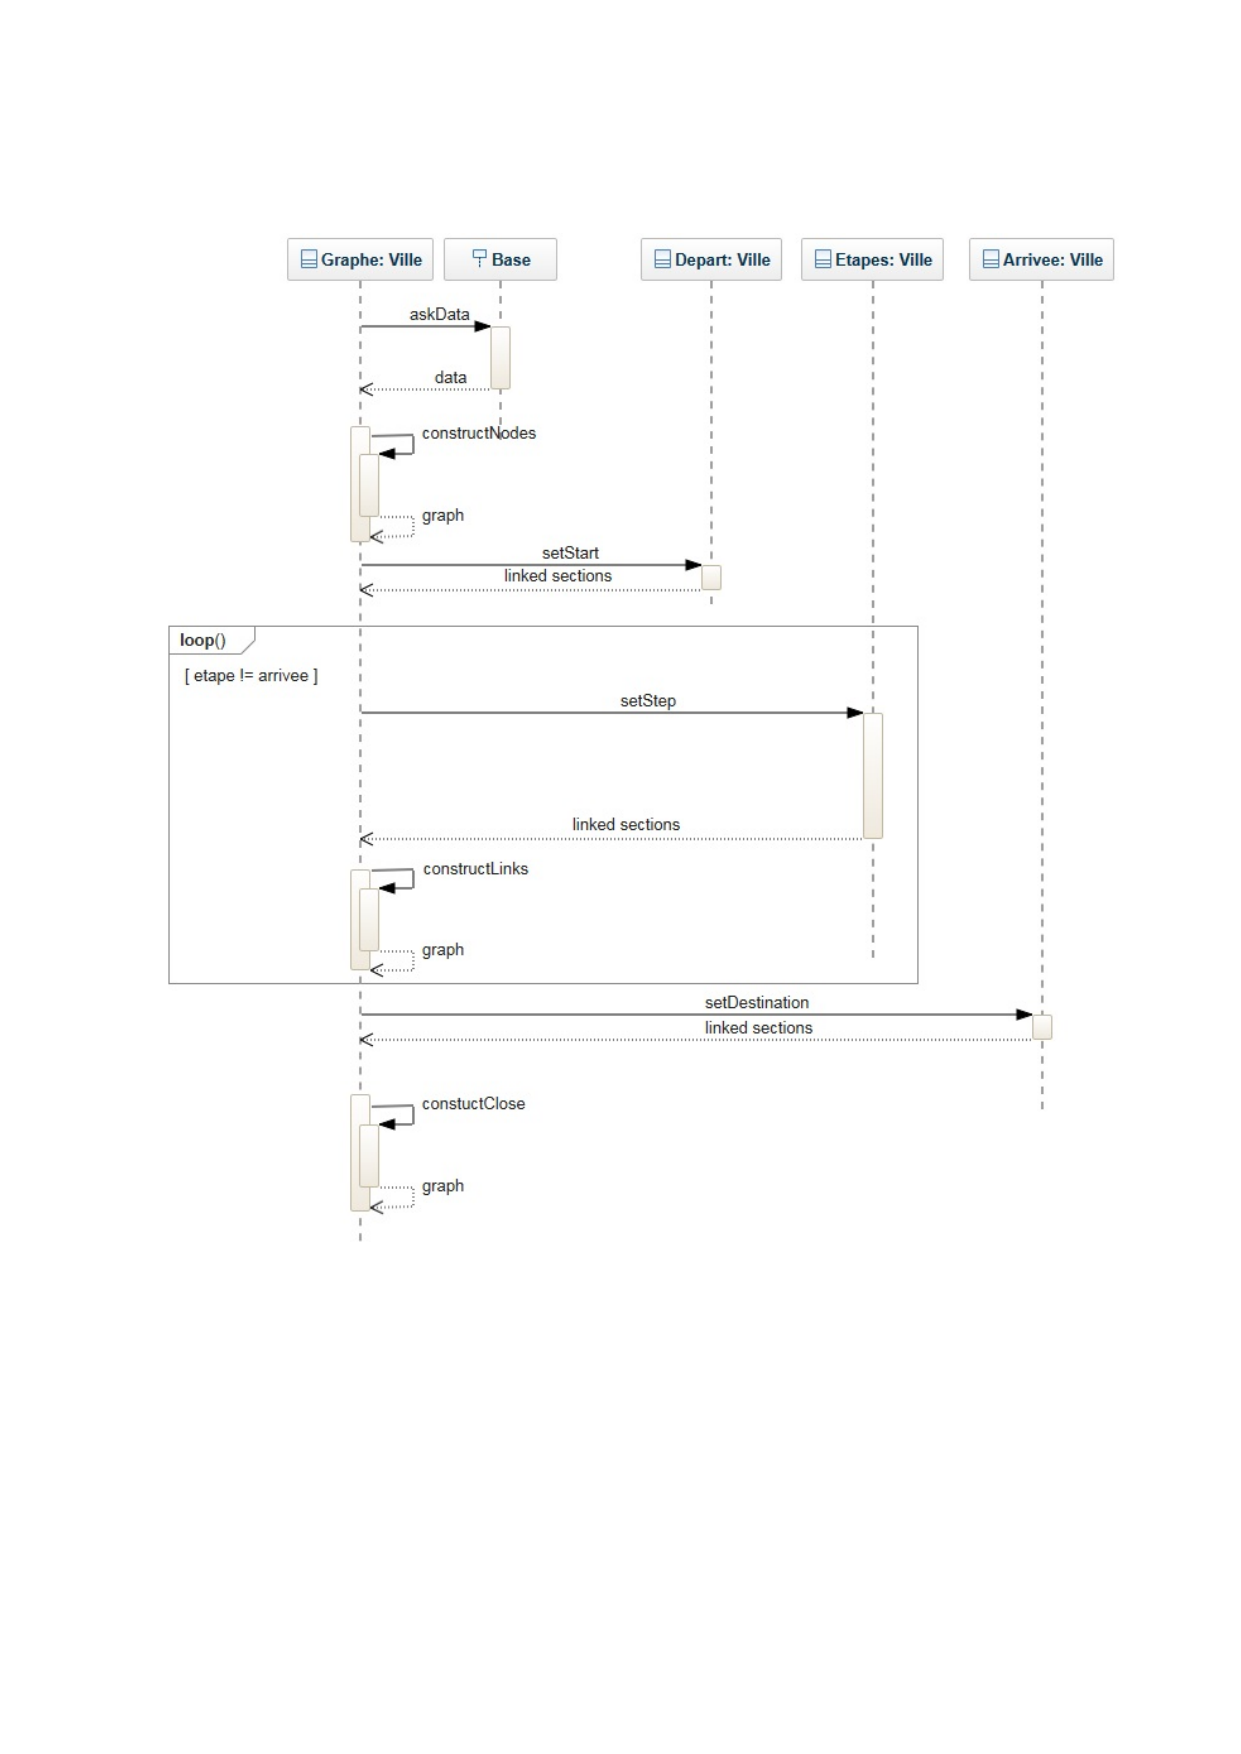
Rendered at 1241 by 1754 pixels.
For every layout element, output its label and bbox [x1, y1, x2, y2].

picture [118, 233, 1122, 1242]
